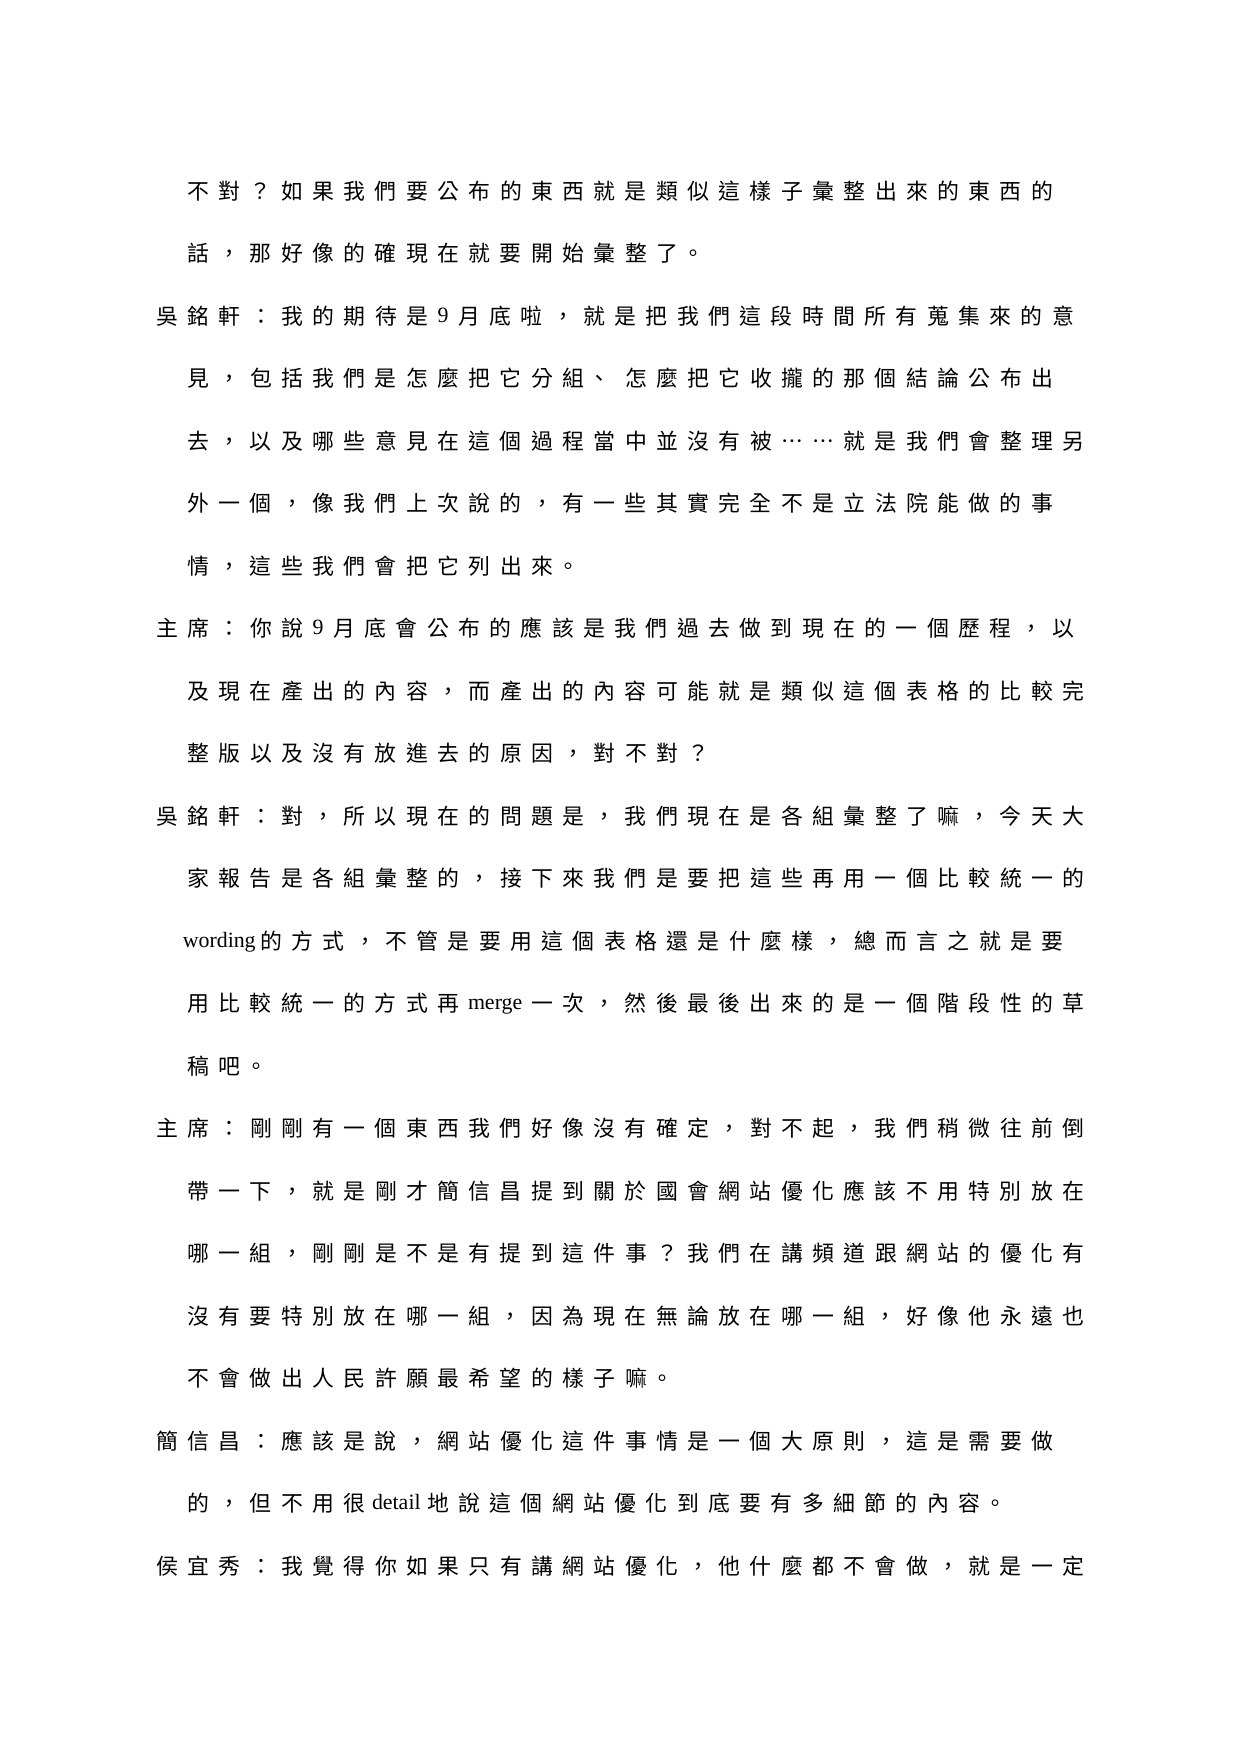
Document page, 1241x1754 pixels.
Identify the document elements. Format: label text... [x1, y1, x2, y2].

text 主席：剛剛有一個東西我們好像沒有確定，對不起，我們稍微往前倒帶一下，就是剛才簡信昌提到關於國會網站優化應該不用特別放在哪一組，剛剛是不是有提到這件事？我們在講頻道跟網站的優化有沒有要特別放在哪一組，因為現在無論放在哪一組，好像他永遠也不會做出人民許願最希望的樣子嘛。 [151, 1096, 1089, 1408]
text 侯宜秀：我覺得你如果只有講網站優化，他什麼都不會做，就是一定 [151, 1533, 1089, 1596]
text 吳銘軒：我的期待是9月底啦，就是把我們這段時間所有蒐集來的意見，包括我們是怎麼把它分組、怎麼把它收攏的那個結論公布出去，以及哪些意見在這個過程當中並沒有被……就是我們會整理另外一個，像我們上次說的，有一些其實完全不是立法院能做的事情，這些我們會把它列出來。 [151, 283, 1089, 596]
text 不對？如果我們要公布的東西就是類似這樣子彙整出來的東西的話，那好像的確現在就要開始彙整了。 [151, 158, 1089, 283]
text 簡信昌：應該是說，網站優化這件事情是一個大原則，這是需要做的，但不用很detail地說這個網站優化到底要有多細節的內容。 [151, 1408, 1089, 1533]
text 吳銘軒：對，所以現在的問題是，我們現在是各組彙整了嘛，今天大家報告是各組彙整的，接下來我們是要把這些再用一個比較統一的wording的方式，不管是要用這個表格還是什麼樣，總而言之就是要用比較統一的方式再merge一次，然後最後出來的是一個階段性的草稿吧。 [151, 783, 1089, 1096]
text 主席：你說9月底會公布的應該是我們過去做到現在的一個歷程，以及現在產出的內容，而產出的內容可能就是類似這個表格的比較完整版以及沒有放進去的原因，對不對？ [151, 596, 1089, 783]
